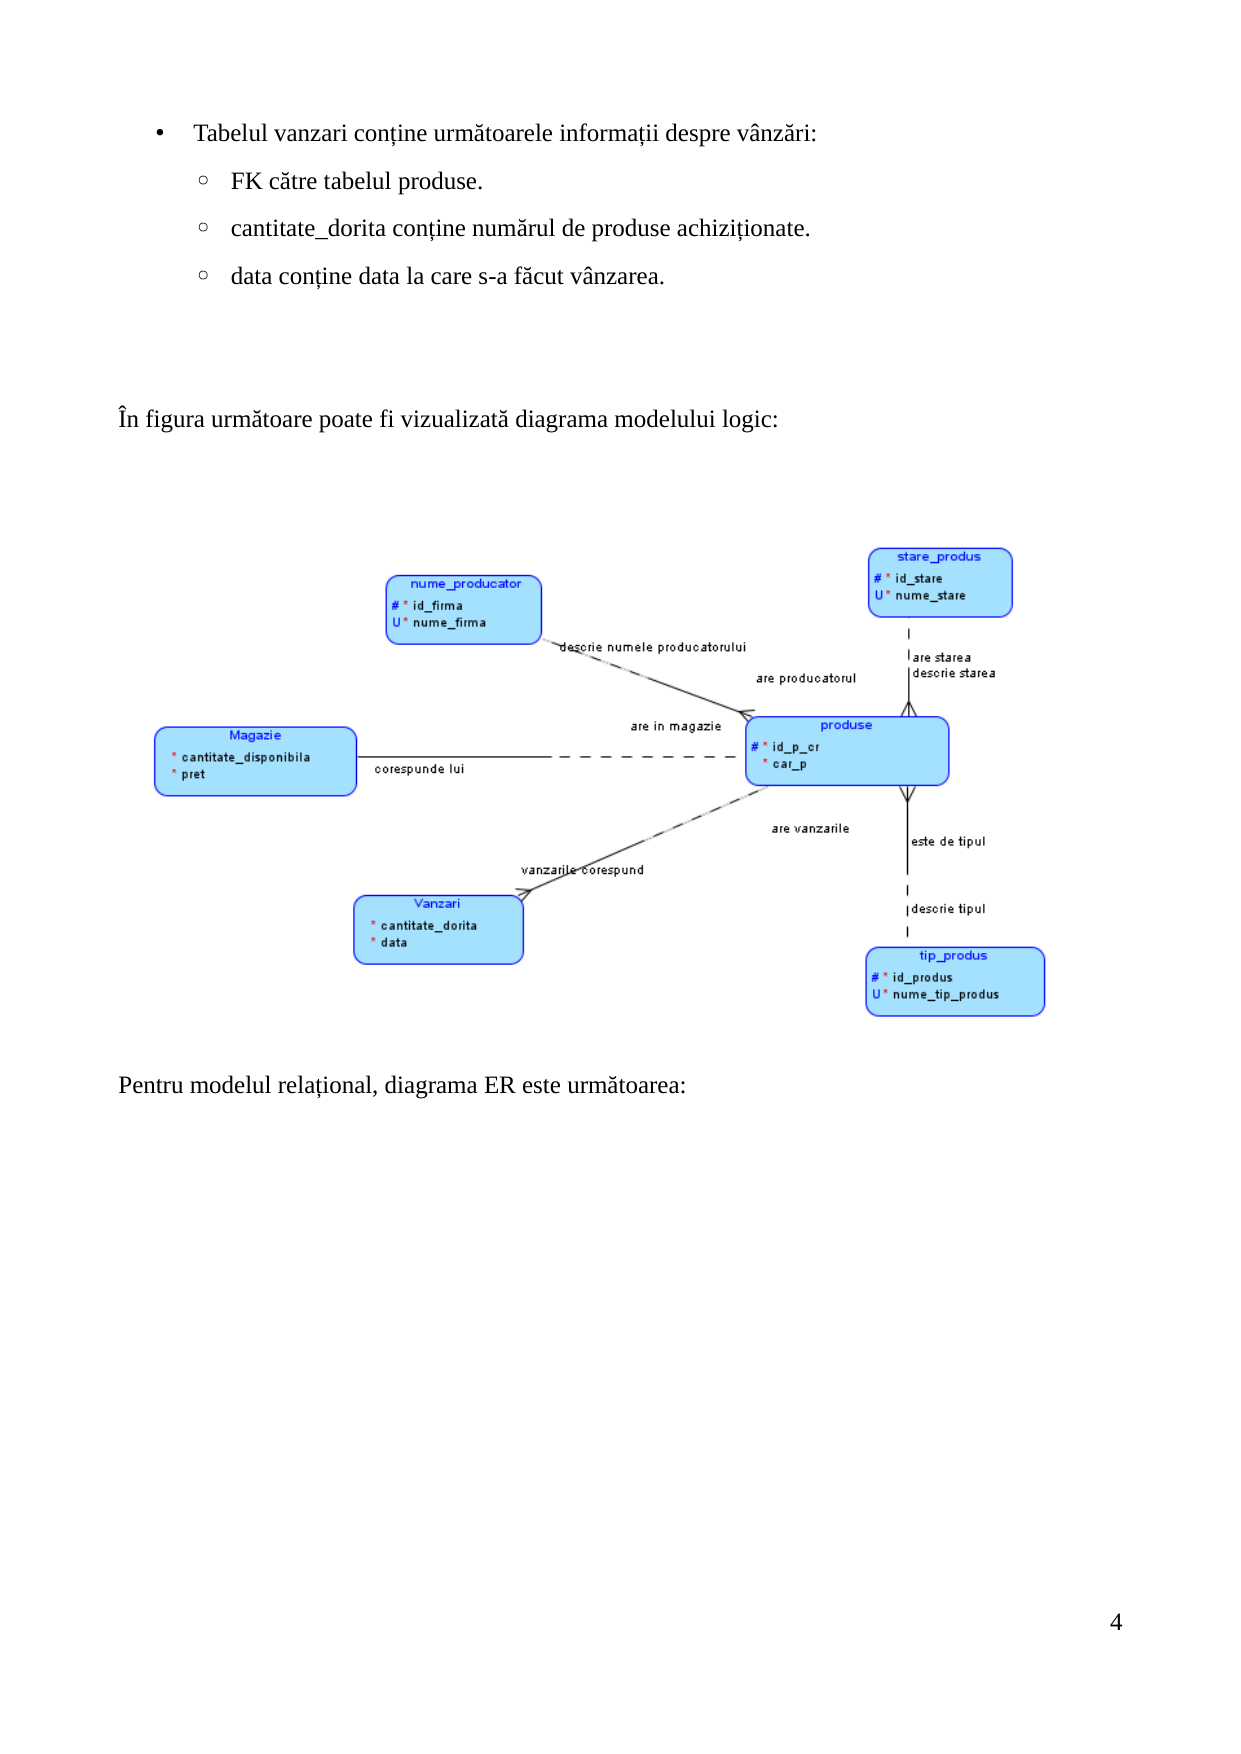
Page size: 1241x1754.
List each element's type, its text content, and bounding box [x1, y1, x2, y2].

picture [118, 532, 1123, 1066]
text Pentru modelul relațional, diagrama ER este următoarea: [118, 1066, 1122, 1132]
list FK către tabelul produse. [193, 166, 1122, 194]
list Tabelul vanzari conține următoarele informații despre vânzări: [156, 118, 1122, 147]
list cantitate_dorita conține numărul de produse achiziționate. [193, 213, 1122, 242]
list data conține data la care s-a făcut vânzarea. [193, 261, 1122, 290]
text În figura următoare poate fi vizualizată diagrama modelului logic: [118, 404, 1122, 466]
